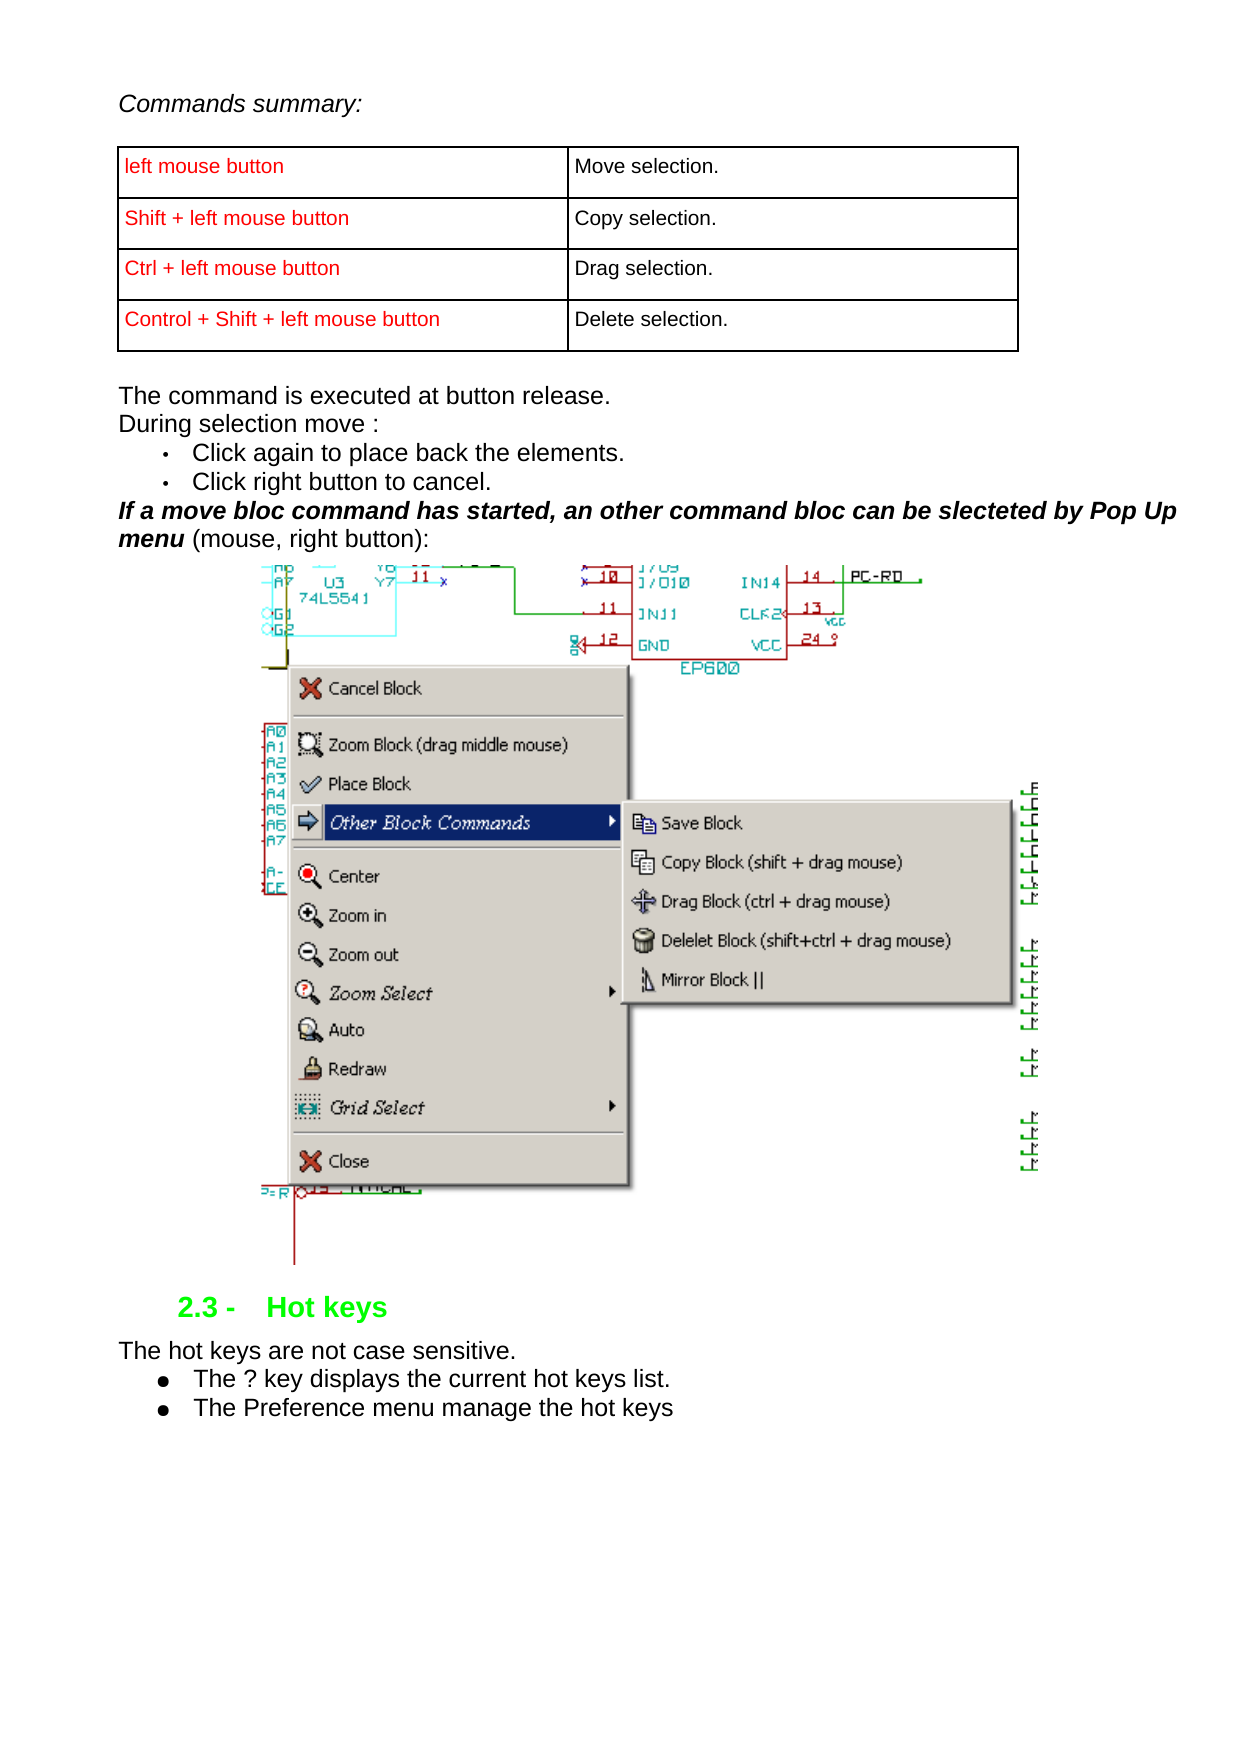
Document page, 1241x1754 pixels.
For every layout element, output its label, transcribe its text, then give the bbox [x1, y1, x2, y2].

subtitle Hot keys [177, 1290, 1181, 1324]
table_cell Delete selection. [569, 301, 1017, 350]
list The ? key displays the current hot keys list. [156, 1364, 1181, 1393]
table_cell Drag selection. [569, 250, 1017, 299]
table_cell Control + Shift + left mouse button [119, 301, 567, 350]
table_header Move selection. [569, 148, 1017, 197]
list The Preference menu manage the hot keys [156, 1393, 1181, 1422]
table_cell Copy selection. [569, 199, 1017, 248]
text The command is executed at button release. [118, 381, 1181, 409]
picture [261, 565, 1038, 1265]
text Commands summary: [118, 88, 1181, 117]
table_cell Ctrl + left mouse button [119, 250, 567, 299]
text The hot keys are not case sensitive. [118, 1336, 1181, 1364]
text During selection move : [118, 409, 1181, 438]
text If a move bloc command has started, an other command bloc can be slecteted by Pop Up menu (mouse, right button): [118, 496, 1181, 553]
table_header left mouse button [119, 148, 567, 197]
list Click again to place back the elements. [162, 438, 1181, 467]
list Click right button to cancel. [162, 467, 1181, 496]
table_cell Shift + left mouse button [119, 199, 567, 248]
